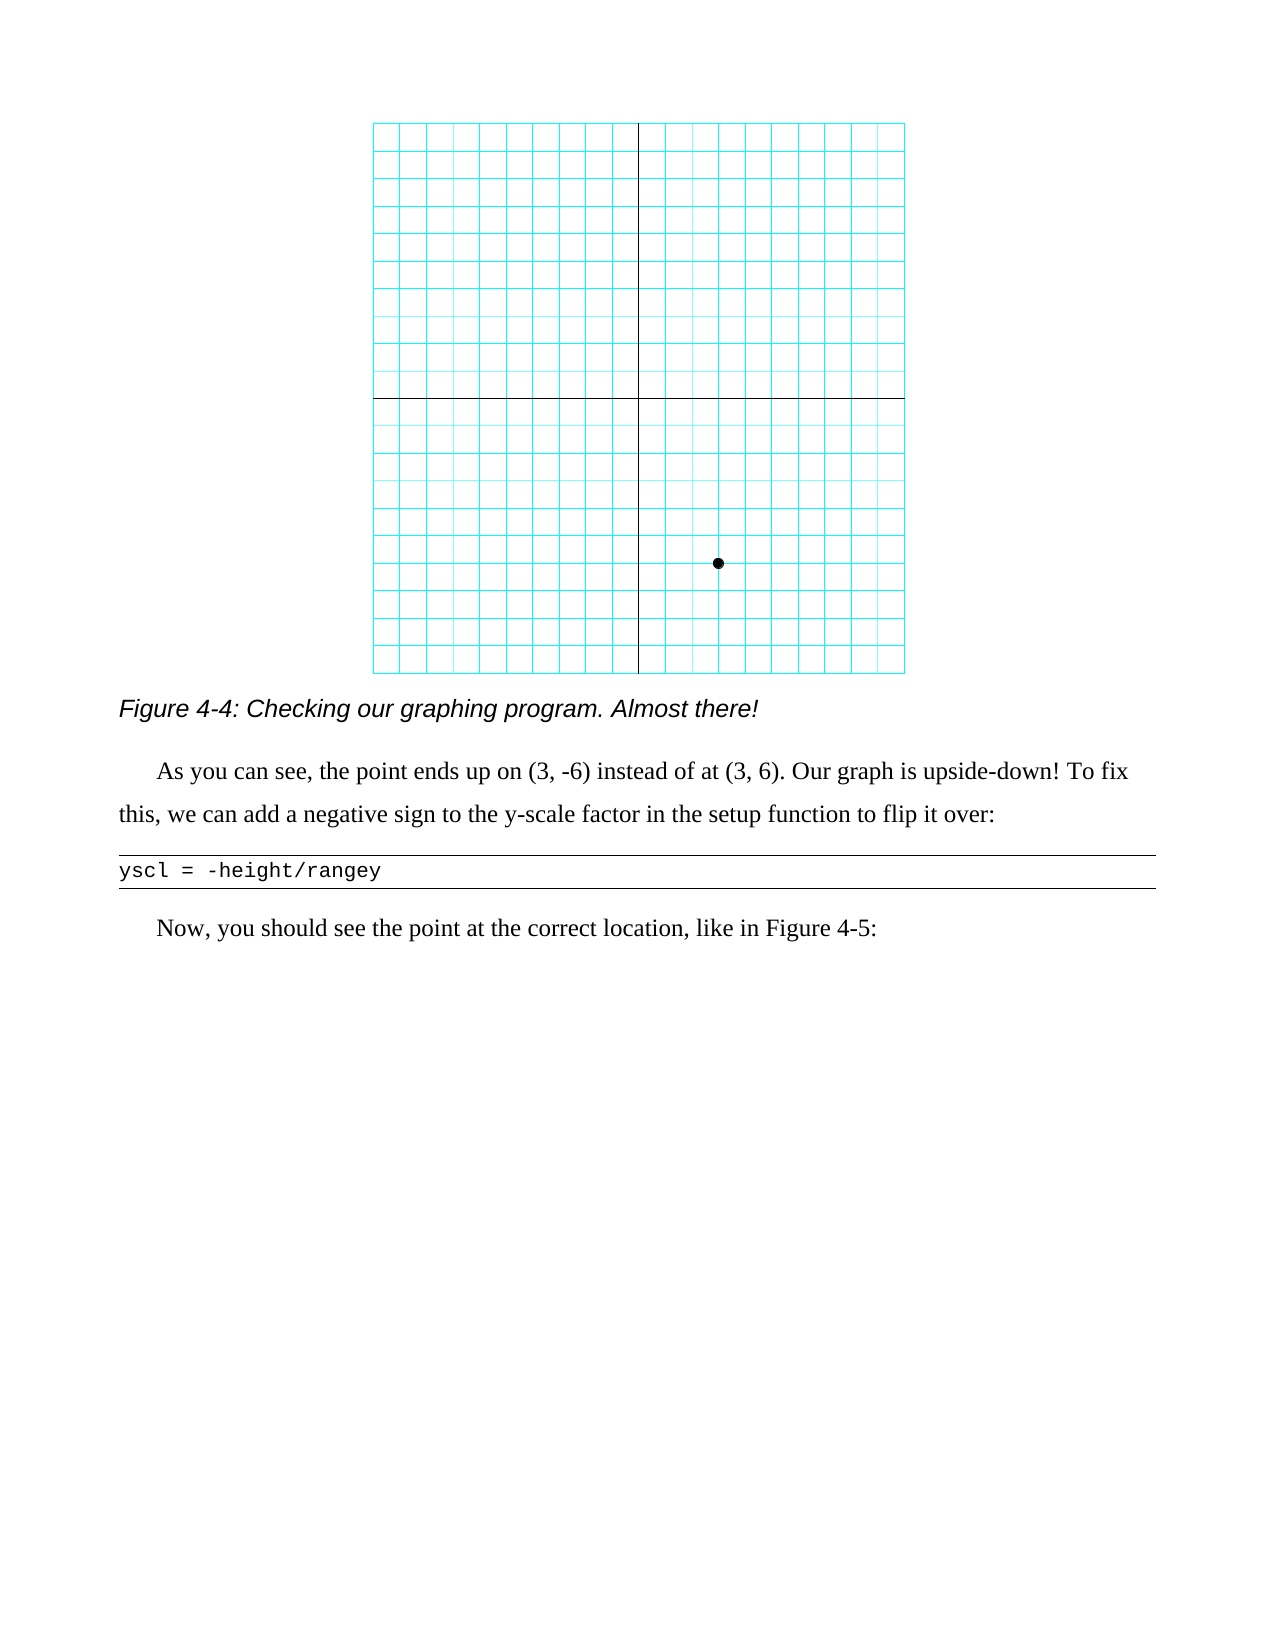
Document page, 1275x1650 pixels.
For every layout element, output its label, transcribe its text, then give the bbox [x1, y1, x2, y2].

picture [361, 117, 914, 680]
text Figure 4-4: Checking our graphing program. Almost there! [118, 118, 1156, 723]
text Now, you should see the point at the correct location, like in Figure 4-5: [118, 913, 1156, 942]
text As you can see, the point ends up on (3, -6) instead of at (3, 6). Our graph is upside-down! To fix this, we can add a negative sign to the y-scale factor in the setup function to flip it over: [118, 756, 1156, 828]
text yscl = -height/rangey [118, 856, 1156, 889]
